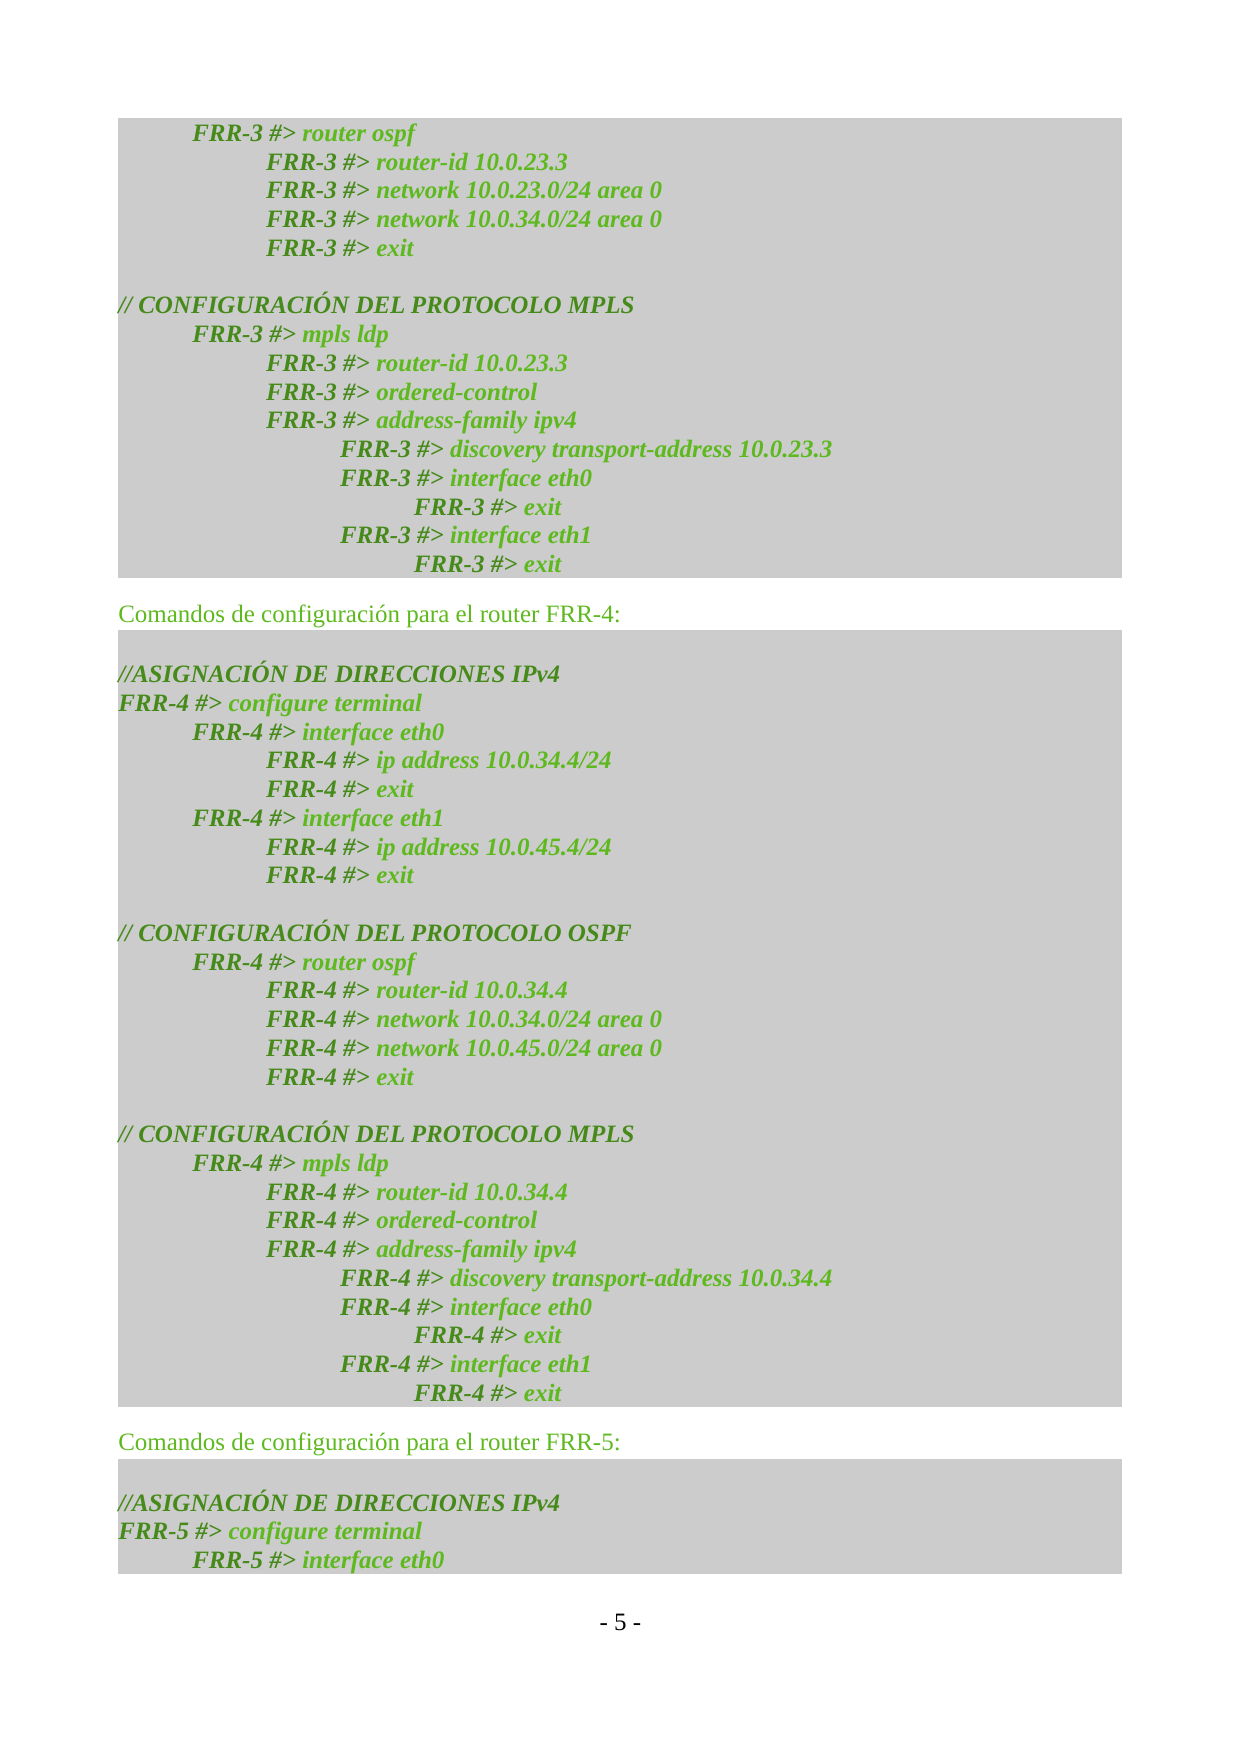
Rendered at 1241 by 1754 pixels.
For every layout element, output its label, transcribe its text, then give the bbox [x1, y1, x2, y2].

text FRR-4 #> exit [118, 1062, 1122, 1090]
text Comandos de configuración para el router FRR-4: [118, 599, 1122, 627]
text FRR-3 #> mpls ldp [118, 319, 1122, 348]
text FRR-3 #> network 10.0.34.0/24 area 0 [118, 204, 1122, 233]
text FRR-4 #> interface eth0 [118, 717, 1122, 745]
text // CONFIGURACIÓN DEL PROTOCOLO OSPF [118, 918, 1122, 947]
text FRR-5 #> interface eth0 [118, 1545, 1122, 1574]
text FRR-3 #> interface eth0 [118, 463, 1122, 492]
text FRR-4 #> ip address 10.0.34.4/24 [118, 745, 1122, 774]
text FRR-3 #> ordered-control [118, 377, 1122, 406]
text //ASIGNACIÓN DE DIRECCIONES IPv4 [118, 659, 1122, 688]
text FRR-4 #> mpls ldp [118, 1148, 1122, 1177]
text FRR-3 #> router ospf [118, 118, 1122, 147]
text FRR-3 #> router-id 10.0.23.3 [118, 348, 1122, 377]
text FRR-3 #> exit [118, 549, 1122, 578]
text FRR-3 #> router-id 10.0.23.3 [118, 147, 1122, 176]
text FRR-3 #> network 10.0.23.0/24 area 0 [118, 176, 1122, 204]
text FRR-4 #> router-id 10.0.34.4 [118, 1177, 1122, 1205]
text FRR-3 #> exit [118, 233, 1122, 262]
text FRR-4 #> router-id 10.0.34.4 [118, 975, 1122, 1004]
text //ASIGNACIÓN DE DIRECCIONES IPv4 [118, 1488, 1122, 1516]
text FRR-4 #> exit [118, 774, 1122, 803]
text FRR-3 #> discovery transport-address 10.0.23.3 [118, 434, 1122, 463]
text FRR-4 #> exit [118, 1320, 1122, 1349]
text FRR-3 #> address-family ipv4 [118, 406, 1122, 434]
text FRR-4 #> exit [118, 860, 1122, 889]
text FRR-4 #> interface eth1 [118, 1349, 1122, 1378]
text FRR-4 #> discovery transport-address 10.0.34.4 [118, 1263, 1122, 1292]
text FRR-4 #> address-family ipv4 [118, 1234, 1122, 1263]
text FRR-4 #> network 10.0.34.0/24 area 0 [118, 1004, 1122, 1033]
text FRR-4 #> network 10.0.45.0/24 area 0 [118, 1033, 1122, 1062]
text FRR-4 #> router ospf [118, 947, 1122, 975]
text Comandos de configuración para el router FRR-5: [118, 1427, 1122, 1456]
text // CONFIGURACIÓN DEL PROTOCOLO MPLS [118, 291, 1122, 319]
text FRR-3 #> exit [118, 492, 1122, 521]
text FRR-4 #> ip address 10.0.45.4/24 [118, 832, 1122, 860]
text FRR-4 #> configure terminal [118, 688, 1122, 717]
text FRR-4 #> exit [118, 1378, 1122, 1407]
text FRR-4 #> interface eth1 [118, 803, 1122, 832]
text // CONFIGURACIÓN DEL PROTOCOLO MPLS [118, 1119, 1122, 1148]
text FRR-3 #> interface eth1 [118, 521, 1122, 549]
text FRR-4 #> ordered-control [118, 1205, 1122, 1234]
text FRR-5 #> configure terminal [118, 1516, 1122, 1545]
text FRR-4 #> interface eth0 [118, 1292, 1122, 1320]
